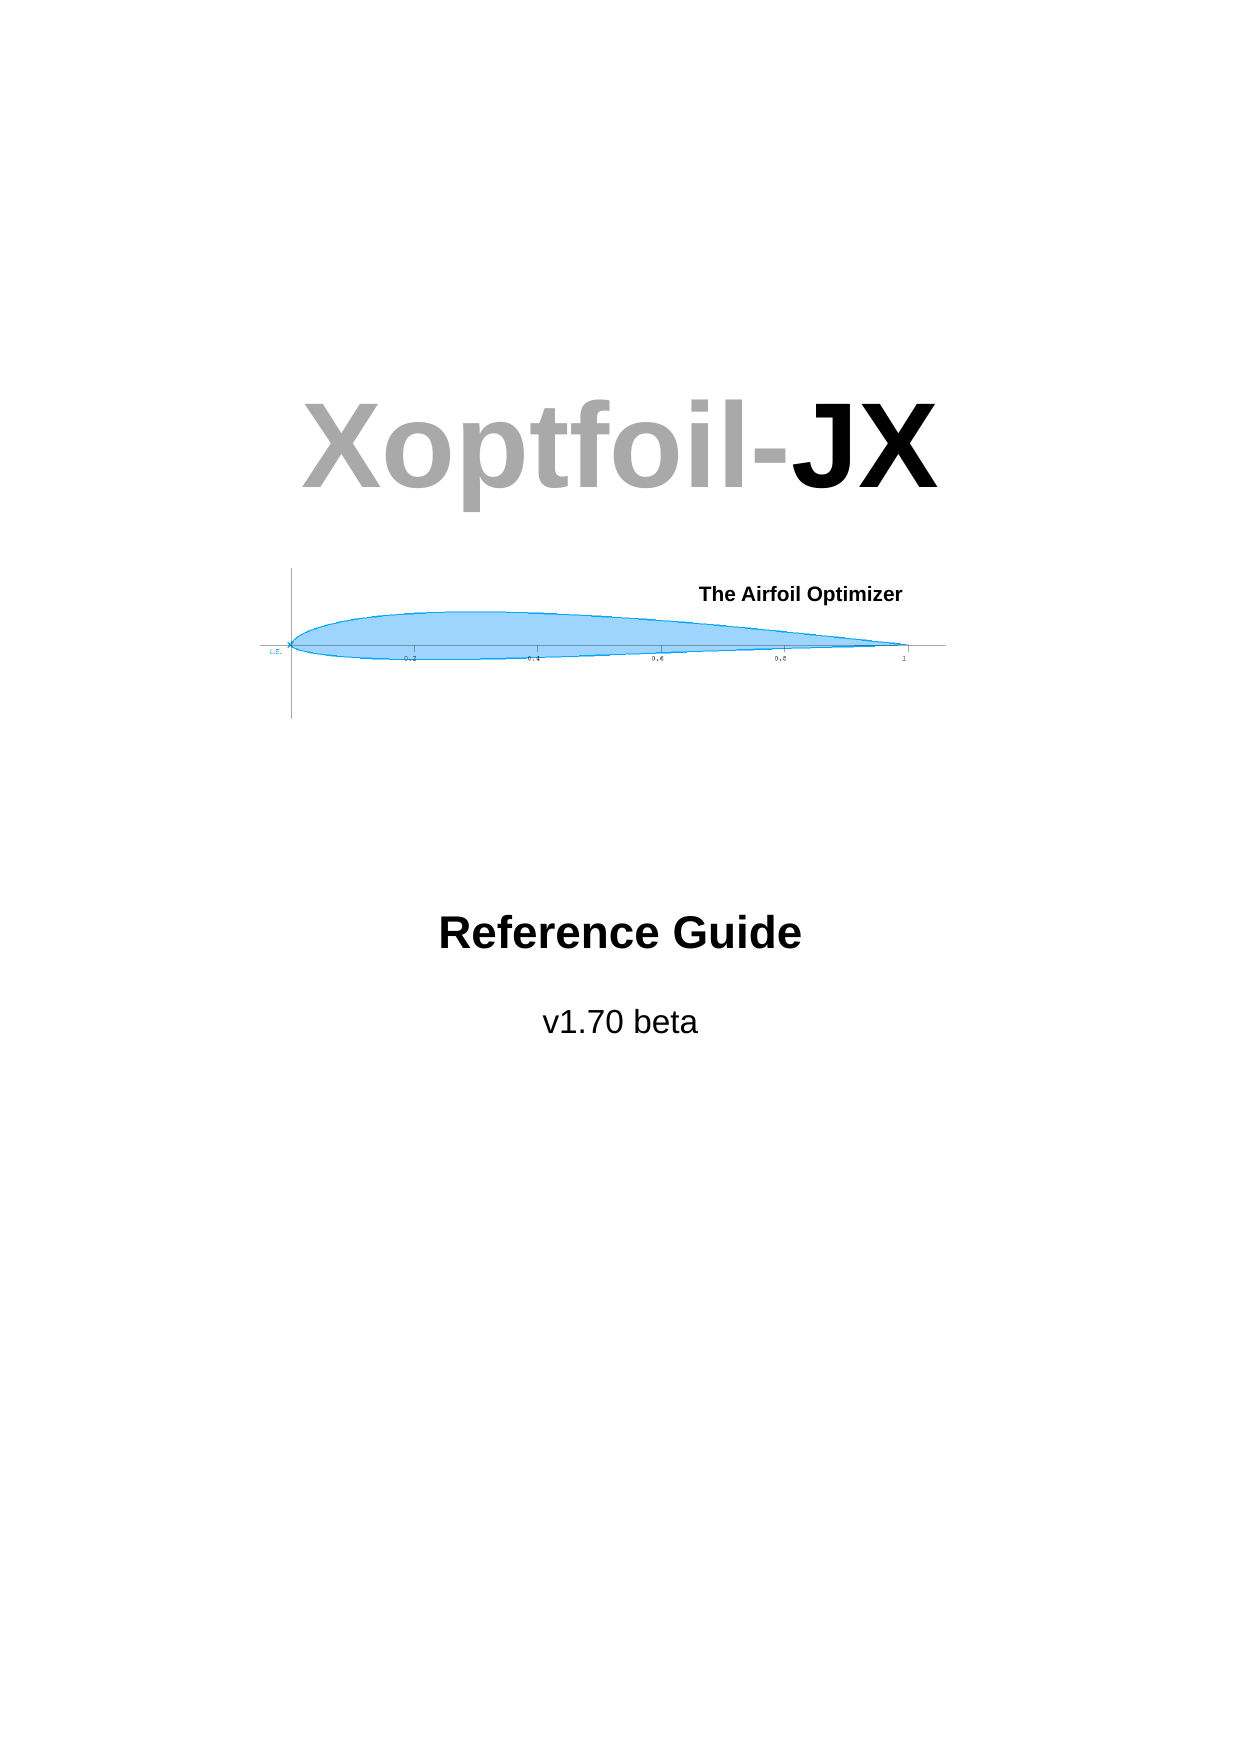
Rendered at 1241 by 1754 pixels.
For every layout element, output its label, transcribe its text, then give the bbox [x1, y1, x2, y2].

text The Airfoil Optimizer [946, 582, 1122, 606]
text v1.70 beta [118, 1002, 1122, 1041]
subtitle Reference Guide [118, 906, 1122, 959]
subtitle Xoptfoil-JX [118, 374, 1122, 513]
